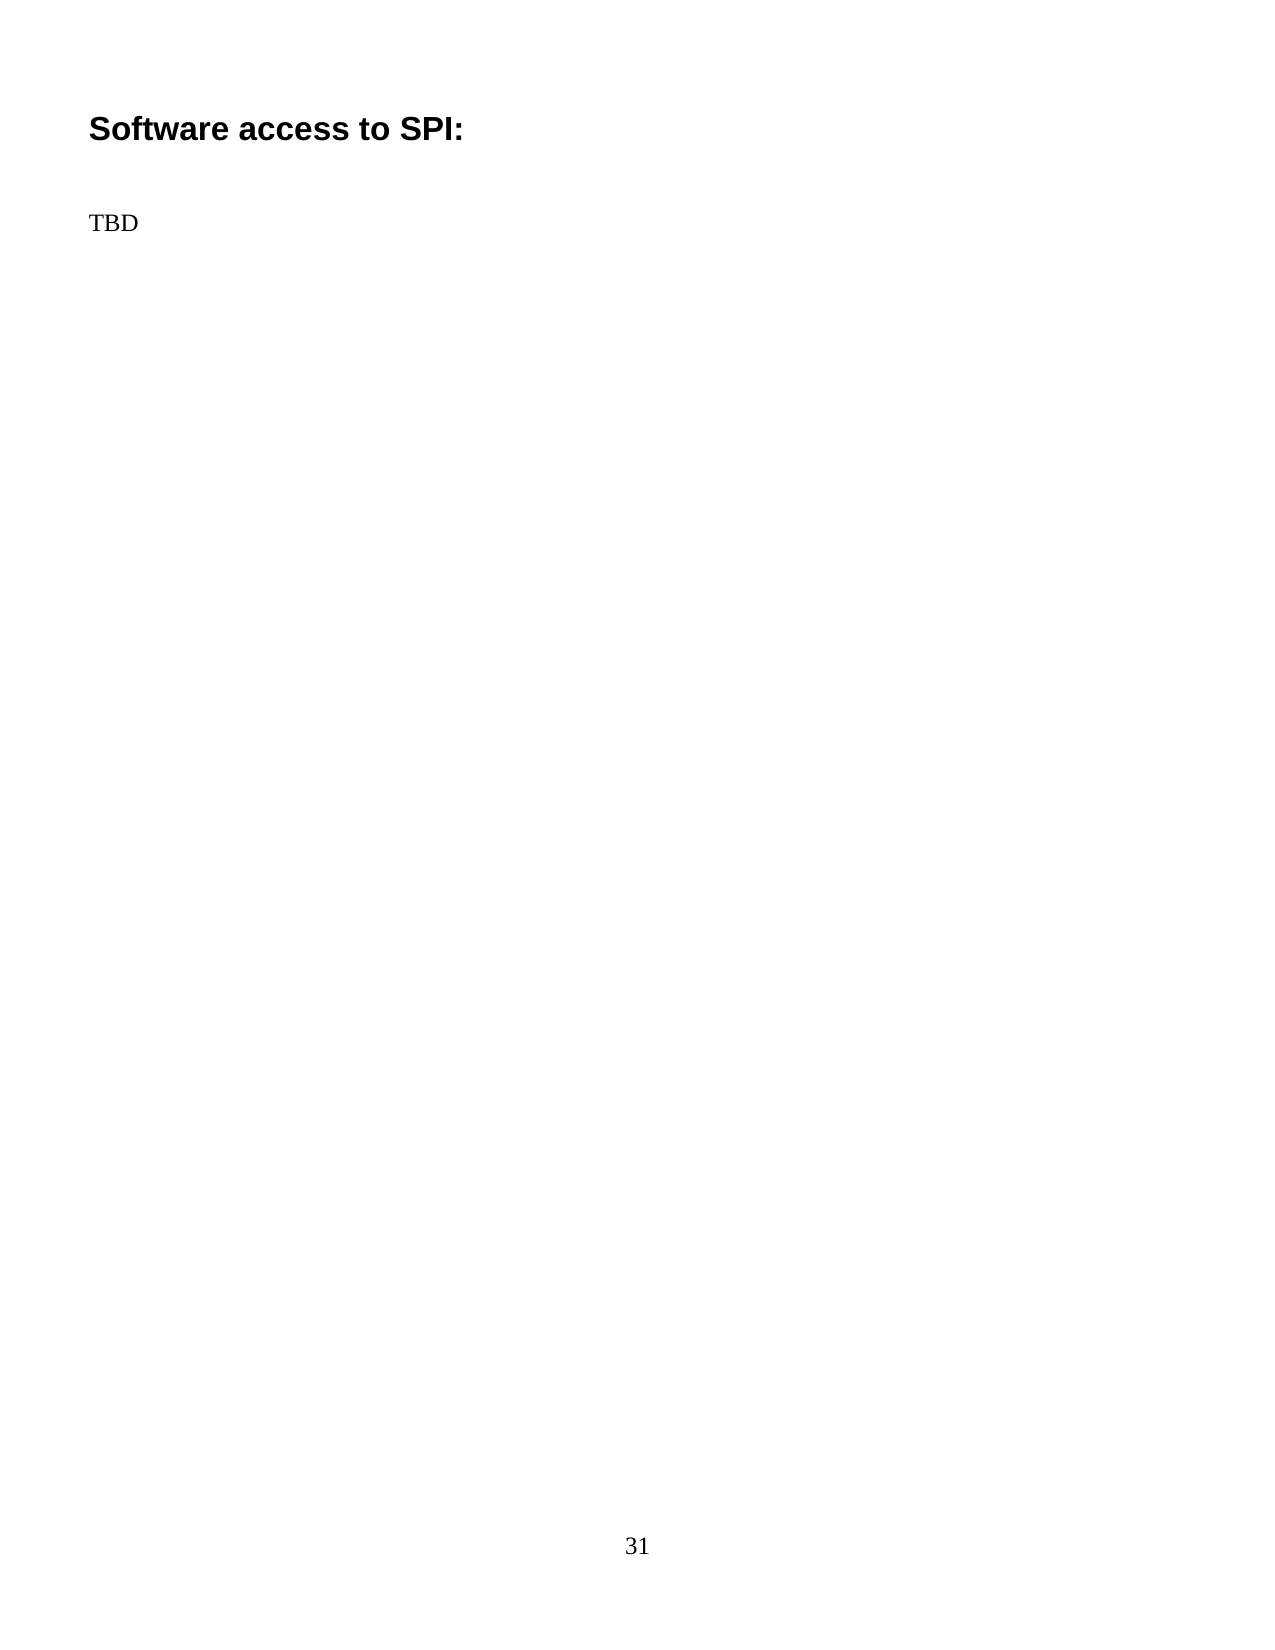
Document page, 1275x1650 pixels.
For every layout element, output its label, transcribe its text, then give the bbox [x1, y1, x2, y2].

subtitle Software access to SPI: [88, 109, 1186, 148]
text TBD [88, 208, 1186, 237]
